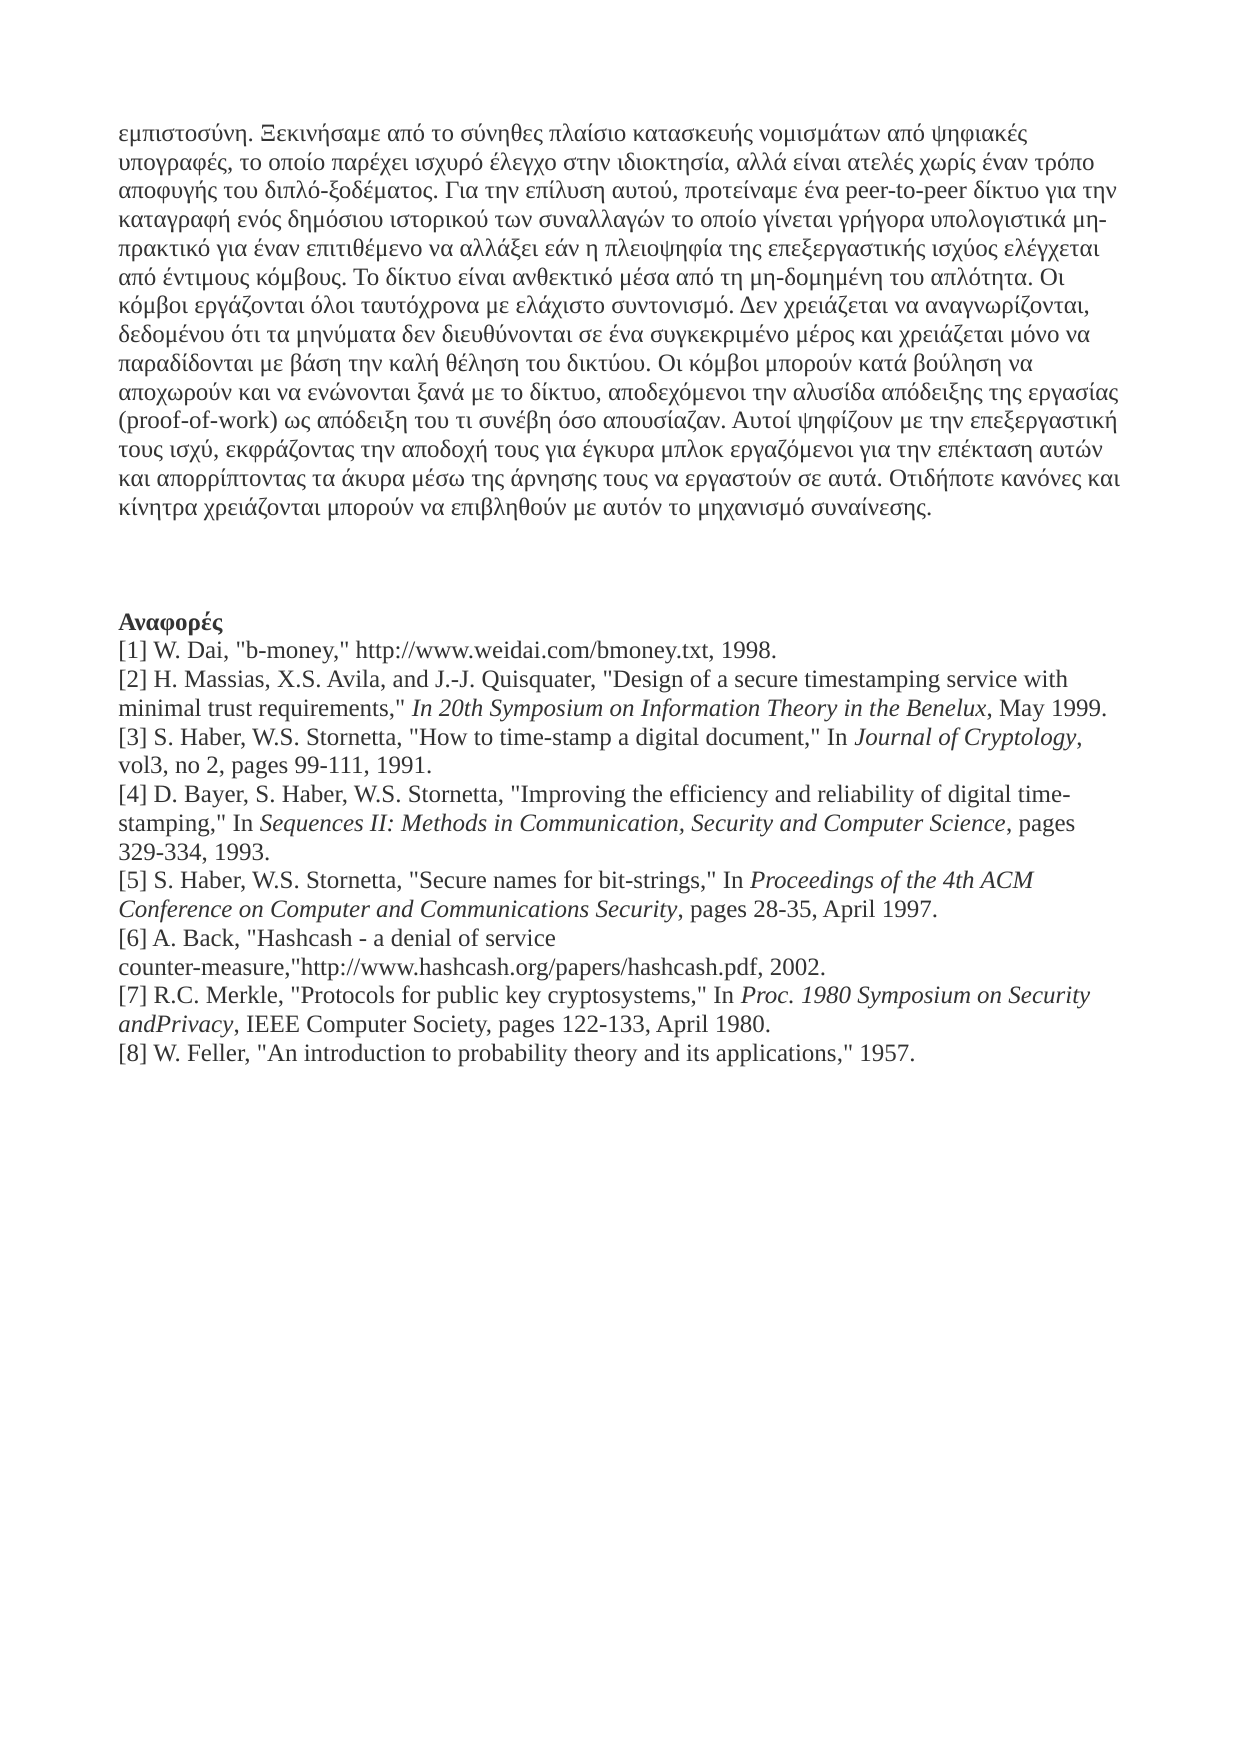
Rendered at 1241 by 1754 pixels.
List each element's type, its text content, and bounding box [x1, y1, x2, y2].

text [4] D. Bayer, S. Haber, W.S. Stornetta, "Improving the efficiency and reliability of digital time-stamping," In Sequences II: Methods in Communication, Security and Computer Science, pages 329-334, 1993. [118, 779, 1122, 866]
text [3] S. Haber, W.S. Stornetta, "How to time-stamp a digital document," In Journal of Cryptology, vol3, no 2, pages 99-111, 1991. [118, 722, 1122, 779]
text [2] H. Massias, X.S. Avila, and J.-J. Quisquater, "Design of a secure timestamping service with minimal trust requirements," In 20th Symposium on Information Theory in the Benelux, May 1999. [118, 664, 1122, 722]
text [1] W. Dai, "b-money," http://www.weidai.com/bmoney.txt, 1998. [118, 636, 1122, 664]
text [5] S. Haber, W.S. Stornetta, "Secure names for bit-strings," In Proceedings of the 4th ACM Conference on Computer and Communications Security, pages 28-35, April 1997. [118, 866, 1122, 923]
text Αναφορές [118, 607, 1122, 636]
text [7] R.C. Merkle, "Protocols for public key cryptosystems," In Proc. 1980 Symposium on Security andPrivacy, IEEE Computer Society, pages 122-133, April 1980. [118, 981, 1122, 1038]
text [8] W. Feller, "An introduction to probability theory and its applications," 1957. [118, 1038, 1122, 1067]
text [6] A. Back, "Hashcash - a denial of service counter-measure,"http://www.hashcash.org/papers/hashcash.pdf, 2002. [118, 923, 1122, 981]
text εμπιστοσύνη. Ξεκινήσαμε από το σύνηθες πλαίσιο κατασκευής νομισμάτων από ψηφιακές υπογραφές, το οποίο παρέχει ισχυρό έλεγχο στην ιδιοκτησία, αλλά είναι ατελές χωρίς έναν τρόπο αποφυγής του διπλό-ξοδέματος. Για την επίλυση αυτού, προτείναμε ένα peer-to-peer δίκτυο για την καταγραφή ενός δημόσιου ιστορικού των συναλλαγών το οποίο γίνεται γρήγορα υπολογιστικά μη-πρακτικό για έναν επιτιθέμενο να αλλάξει εάν η πλειοψηφία της επεξεργαστικής ισχύος ελέγχεται από έντιμους κόμβους. Το δίκτυο είναι ανθεκτικό μέσα από τη μη-δομημένη του απλότητα. Οι κόμβοι εργάζονται όλοι ταυτόχρονα με ελάχιστο συντονισμό. Δεν χρειάζεται να αναγνωρίζονται, δεδομένου ότι τα μηνύματα δεν διευθύνονται σε ένα συγκεκριμένο μέρος και χρειάζεται μόνο να παραδίδονται με βάση την καλή θέληση του δικτύου. Οι κόμβοι μπορούν κατά βούληση να αποχωρούν και να ενώνονται ξανά με το δίκτυο, αποδεχόμενοι την αλυσίδα απόδειξης της εργασίας (proof-of-work) ως απόδειξη του τι συνέβη όσο απουσίαζαν. Αυτοί ψηφίζουν με την επεξεργαστική τους ισχύ, εκφράζοντας την αποδοχή τους για έγκυρα μπλοκ εργαζόμενοι για την επέκταση αυτών και απορρίπτοντας τα άκυρα μέσω της άρνησης τους να εργαστούν σε αυτά. Οτιδήποτε κανόνες και κίνητρα χρειάζονται μπορούν να επιβληθούν με αυτόν το μηχανισμό συναίνεσης. [118, 118, 1122, 521]
